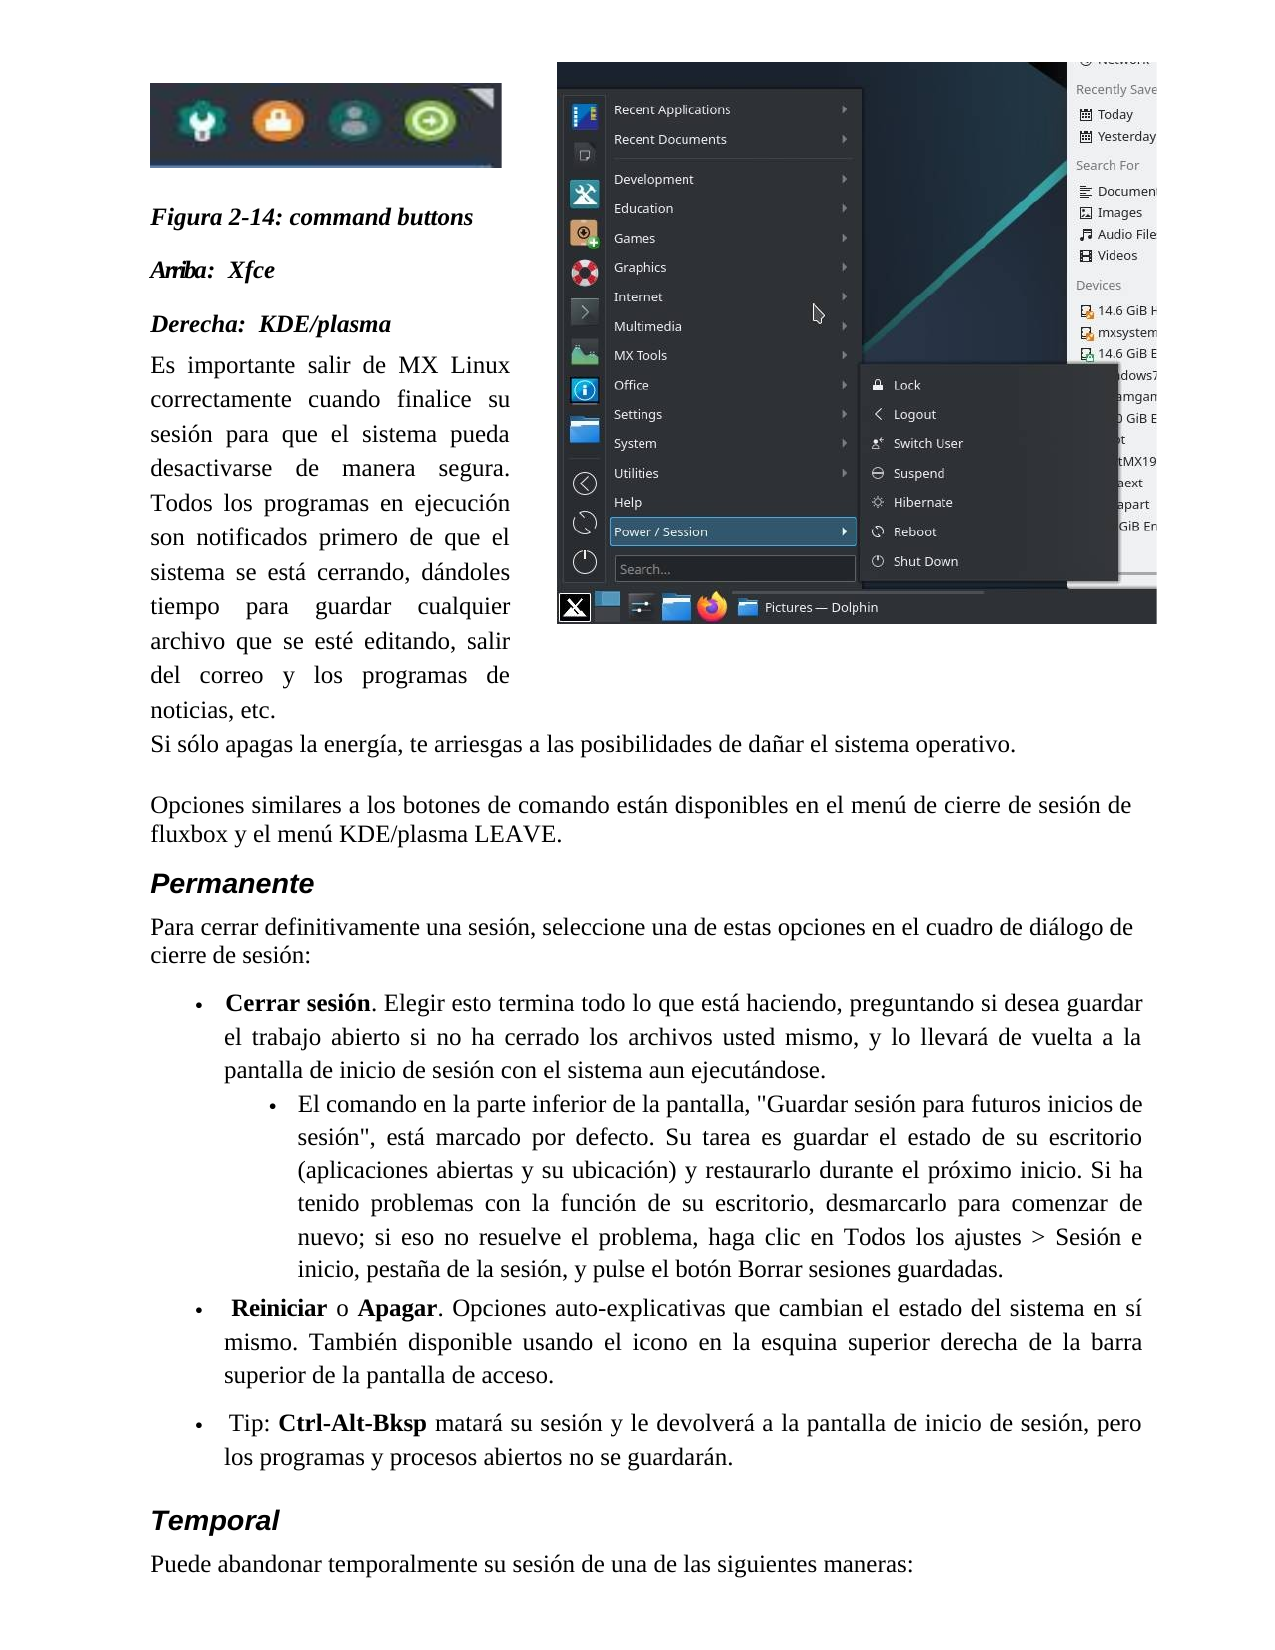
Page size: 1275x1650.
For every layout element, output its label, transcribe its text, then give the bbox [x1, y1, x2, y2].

text Permanente [150, 867, 1133, 899]
text Arriba: Xfce [150, 256, 557, 283]
text Figura 2-14: command buttons [150, 202, 557, 231]
text Es importante salir de MX Linux correctamente cuando finalice su sesión para que el sistema pueda desactivarse de manera segura. Todos los programas en ejecución son notificados primero de que el sistema se está cerrando, dándoles tiempo para guardar cualquier archivo que se esté editando, salir del correo y los programas de noticias, etc. [150, 350, 510, 723]
text • Tip: Ctrl-Alt-Bksp matará su sesión y le devolverá a la pantalla de inicio de sesión, pero los programas y procesos abiertos no se guardarán. [194, 1408, 1144, 1471]
text Opciones similares a los botones de comando están disponibles en el menú de cierre de sesión de fluxbox y el menú KDE/plasma LEAVE. [150, 790, 1133, 848]
text Temporal [150, 1504, 1133, 1536]
text Para cerrar definitivamente una sesión, seleccione una de estas opciones en el cuadro de diálogo de cierre de sesión: [150, 912, 1133, 969]
text • Cerrar sesión. Elegir esto termina todo lo que está haciendo, preguntando si desea guardar el trabajo abierto si no ha cerrado los archivos usted mismo, y lo llevará de vuelta a la pantalla de inicio de sesión con el sistema aun ejecutándose. [194, 988, 1144, 1084]
text • El comando en la parte inferior de la pantalla, "Guardar sesión para futuros inicios de sesión", está marcado por defecto. Su tarea es guardar el estado de su escritorio (aplicaciones abiertas y su ubicación) y restaurarlo durante el próximo inicio. Si ha tenido problemas con la función de su escritorio, desmarcarlo para comenzar de nuevo; si eso no resuelve el problema, haga clic en Todos los ajustes > Sesión e inicio, pestaña de la sesión, y pulse el botón Borrar sesiones guardadas. [268, 1089, 1144, 1283]
text Si sólo apagas la energía, te arriesgas a las posibilidades de dañar el sistema operativo. [150, 729, 1108, 758]
text • Reiniciar o Apagar. Opciones auto-explicativas que cambian el estado del sistema en sí mismo. También disponible usando el icono en la esquina superior derecha de la barra superior de la pantalla de acceso. [194, 1293, 1144, 1389]
text Derecha: KDE/plasma [150, 309, 557, 337]
text Puede abandonar temporalmente su sesión de una de las siguientes maneras: [150, 1549, 1133, 1577]
